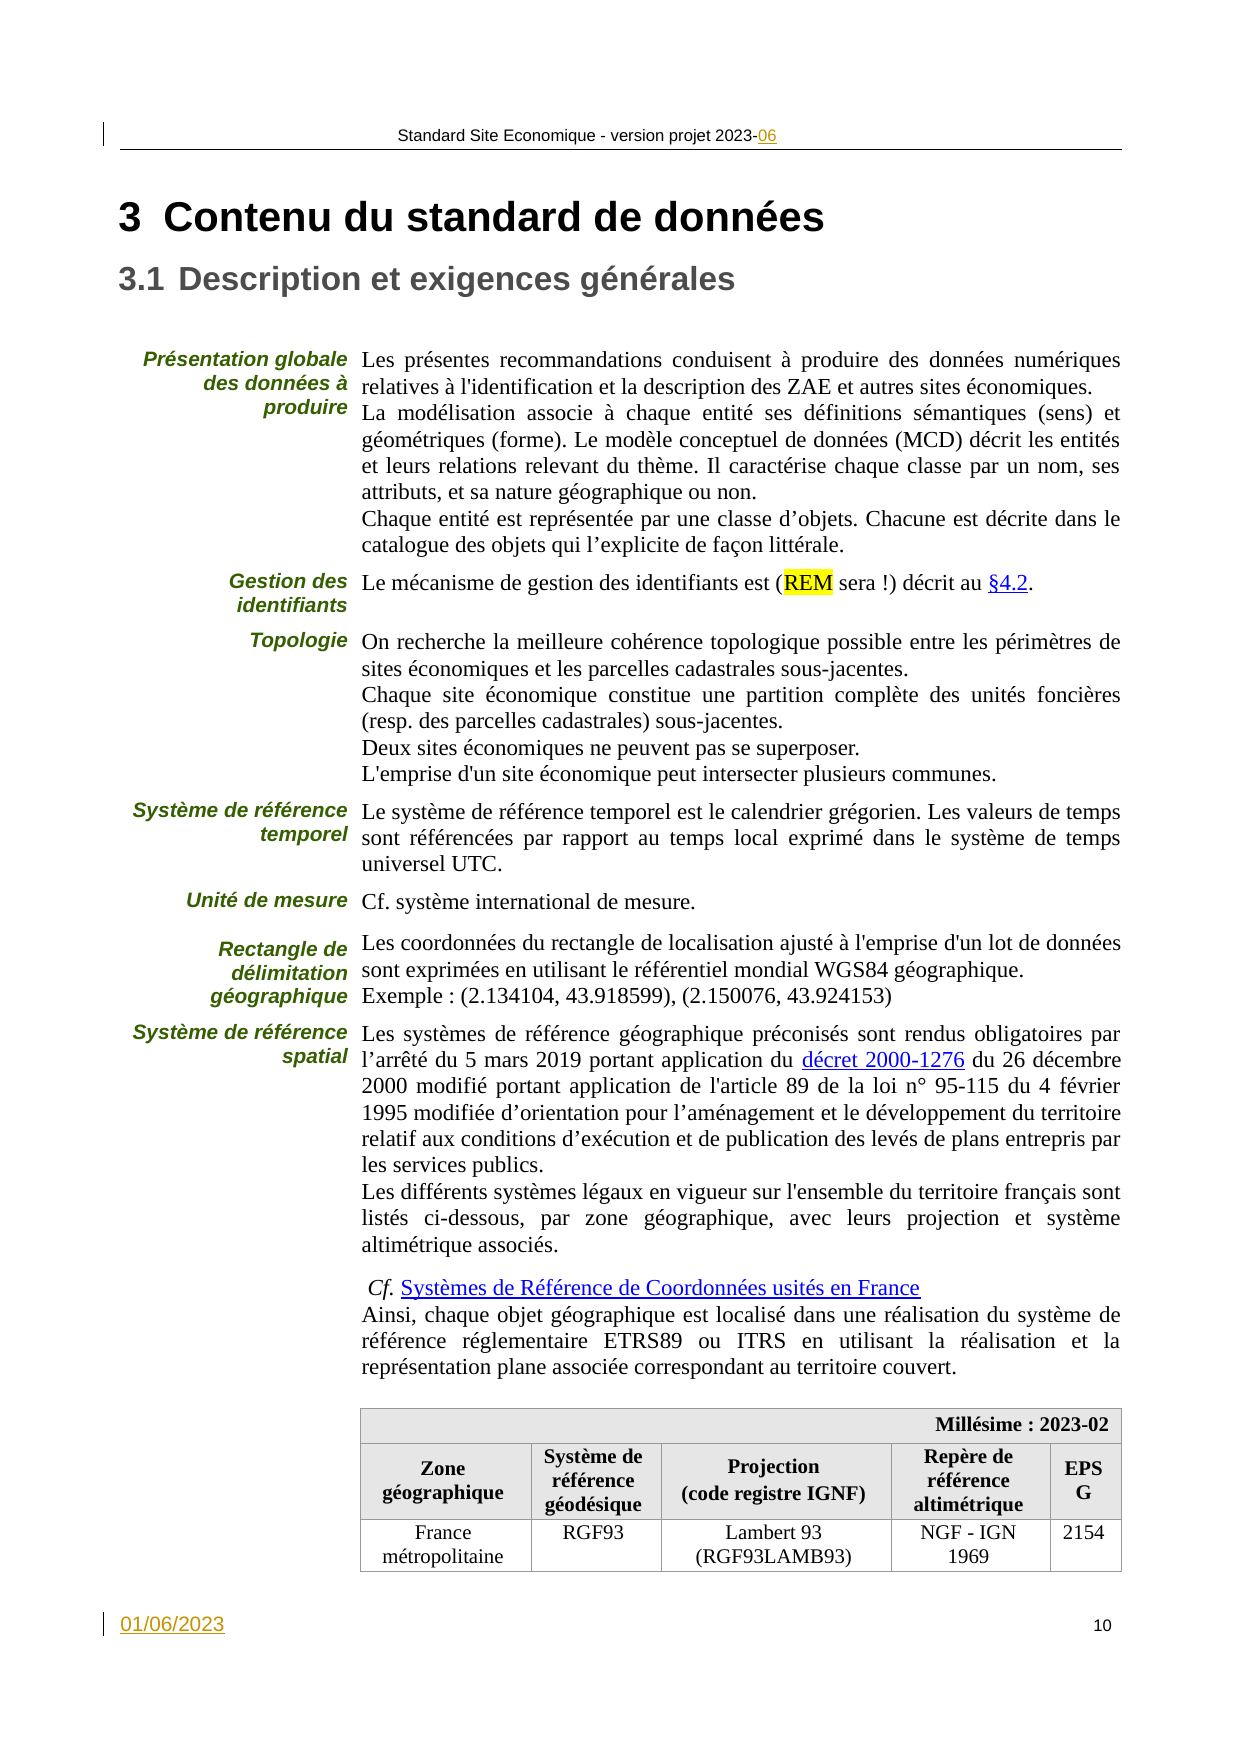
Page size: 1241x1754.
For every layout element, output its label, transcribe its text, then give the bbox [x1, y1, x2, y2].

table_header Présentation globale des données à produire [118, 341, 355, 563]
subtitle Description et exigences générales [118, 259, 1122, 297]
subtitle Contenu du standard de données [118, 193, 1122, 241]
table_cell Rectangle de délimitation géographique [118, 924, 355, 1014]
table_cell Projection (code registre IGNF) [662, 1444, 891, 1519]
table_cell RGF93 [532, 1520, 661, 1571]
table_cell France métropolitaine [361, 1520, 531, 1571]
table_cell Repère de référence altimétrique [892, 1444, 1050, 1519]
table_cell Topologie [118, 623, 355, 792]
table_header Les présentes recommandations conduisent à produire des données numériques relatives à l'identification et la description des ZAE et autres sites économiques. La modélisation associe à chaque entité ses définitions sémantiques (sens) et géométriques (forme). Le modèle conceptuel de données (MCD) décrit les entités et leurs relations relevant du thème. Il caractérise chaque classe par un nom, ses attributs, et sa nature géographique ou non. Chaque entité est représentée par une classe d’objets. Chacune est décrite dans le catalogue des objets qui l’explicite de façon littérale. [355, 341, 1122, 563]
table_cell Système de référence géodésique [532, 1444, 661, 1519]
table_cell EPSG [1051, 1444, 1121, 1519]
table_cell Système de référence temporel [118, 792, 355, 883]
table_cell 2154 [1051, 1520, 1121, 1571]
table_cell Gestion des identifiants [118, 563, 355, 622]
table_cell NGF - IGN 1969 [892, 1520, 1050, 1571]
table_cell Les systèmes de référence géographique préconisés sont rendus obligatoires par l’arrêté du 5 mars 2019 portant application du décret 2000‑1276 du 26 décembre 2000 modifié portant application de l'article 89 de la loi n° 95-115 du 4 février 1995 modifiée d’orientation pour l’aménagement et le développement du territoire relatif aux conditions d’exécution et de publication des levés de plans entrepris par les services publics. Les différents systèmes légaux en vigueur sur l'ensemble du territoire français sont listés ci-dessous, par zone géographique, avec leurs projection et système altimétrique associés. [355, 1014, 1122, 1263]
table_cell Cf. Systèmes de Référence de Coordonnées usités en France Ainsi, chaque objet géographique est localisé dans une réalisation du système de référence réglementaire ETRS89 ou ITRS en utilisant la réalisation et la représentation plane associée correspondant au territoire couvert. [355, 1263, 1122, 1386]
table_header Millésime : 2023-02 [361, 1409, 1121, 1443]
table_cell Unité de mesure [118, 883, 355, 923]
table_cell On recherche la meilleure cohérence topologique possible entre les périmètres de sites économiques et les parcelles cadastrales sous-jacentes. Chaque site économique constitue une partition complète des unités foncières (resp. des parcelles cadastrales) sous-jacentes. Deux sites économiques ne peuvent pas se superposer. L'emprise d'un site économique peut intersecter plusieurs communes. [355, 623, 1122, 792]
table_cell Le système de référence temporel est le calendrier grégorien. Les valeurs de temps sont référencées par rapport au temps local exprimé dans le système de temps universel UTC. [355, 792, 1122, 883]
table_cell Les coordonnées du rectangle de localisation ajusté à l'emprise d'un lot de données sont exprimées en utilisant le référentiel mondial WGS84 géographique. Exemple : (2.134104, 43.918599), (2.150076, 43.924153) [355, 924, 1122, 1014]
table_cell [118, 1263, 355, 1386]
table_cell Cf. système international de mesure. [355, 883, 1122, 923]
table_cell Lambert 93 (RGF93LAMB93) [662, 1520, 891, 1571]
table_cell Zone géographique [361, 1444, 531, 1519]
table_cell Le mécanisme de gestion des identifiants est (REM sera !) décrit au §4.2. [355, 563, 1122, 622]
table_cell Système de référence spatial [118, 1014, 355, 1263]
